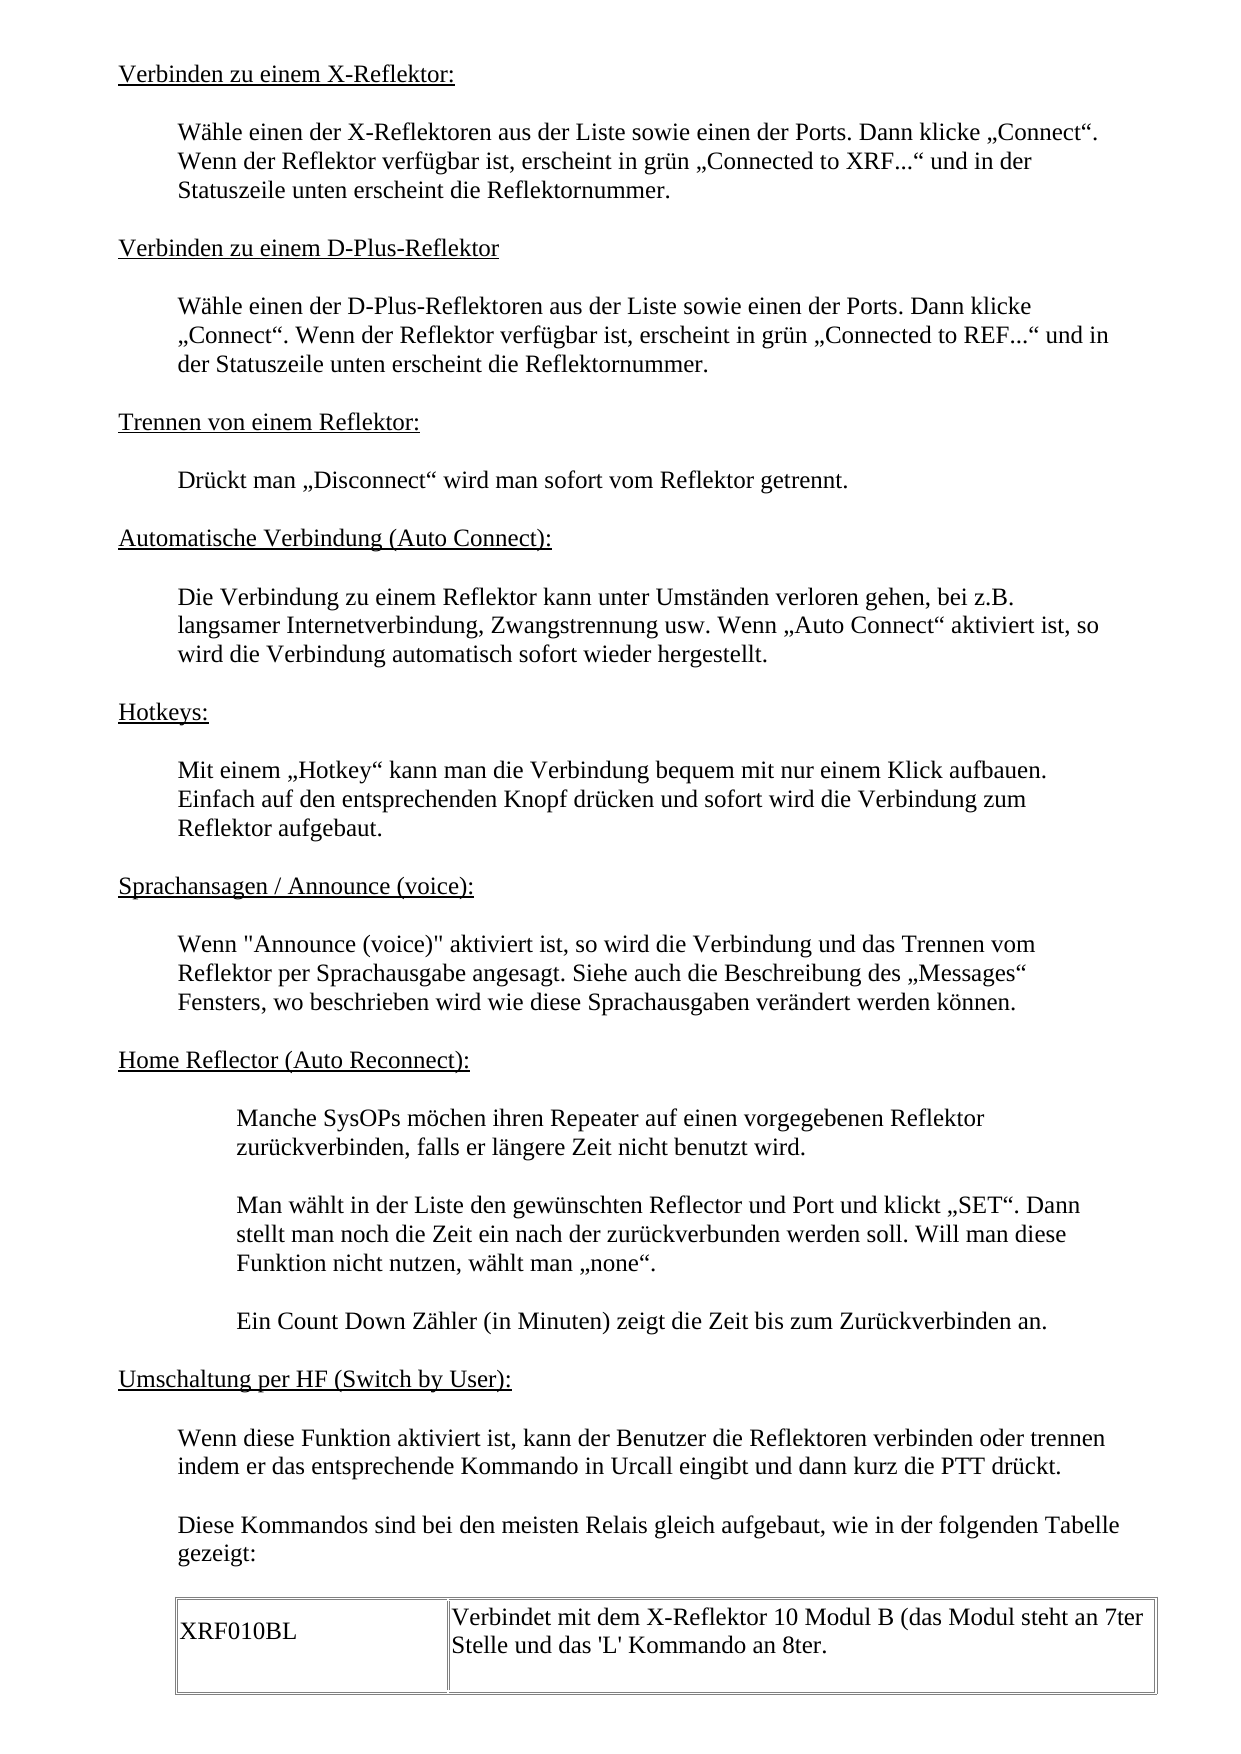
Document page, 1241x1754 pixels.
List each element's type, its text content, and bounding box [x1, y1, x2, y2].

text Man wählt in der Liste den gewünschten Reflector und Port und klickt „SET“. Dann stellt man noch die Zeit ein nach der zurückverbunden werden soll. Will man diese Funktion nicht nutzen, wählt man „none“. [236, 1191, 1122, 1277]
text Wähle einen der D-Plus-Reflektoren aus der Liste sowie einen der Ports. Dann klicke „Connect“. Wenn der Reflektor verfügbar ist, erscheint in grün „Connected to REF...“ und in der Statuszeile unten erscheint die Reflektornummer. [177, 291, 1122, 377]
table_header XRF010BL [178, 1598, 448, 1692]
text Diese Kommandos sind bei den meisten Relais gleich aufgebaut, wie in der folgenden Tabelle gezeigt: [177, 1510, 1122, 1567]
text Trennen von einem Reflektor: [118, 407, 1181, 436]
text Wenn diese Funktion aktiviert ist, kann der Benutzer die Reflektoren verbinden oder trennen indem er das entsprechende Kommando in Urcall eingibt und dann kurz die PTT drückt. [177, 1423, 1122, 1480]
text Home Reflector (Auto Reconnect): [118, 1045, 1122, 1074]
text Manche SysOPs möchen ihren Repeater auf einen vorgegebenen Reflektor zurückverbinden, falls er längere Zeit nicht benutzt wird. [236, 1103, 1122, 1161]
text Die Verbindung zu einem Reflektor kann unter Umständen verloren gehen, bei z.B. langsamer Internetverbindung, Zwangstrennung usw. Wenn „Auto Connect“ aktiviert ist, so wird die Verbindung automatisch sofort wieder hergestellt. [177, 582, 1122, 668]
table_header Verbindet mit dem X-Reflektor 10 Modul B (das Modul steht an 7ter Stelle und das 'L' Kommando an 8ter. [448, 1598, 1154, 1692]
text Mit einem „Hotkey“ kann man die Verbindung bequem mit nur einem Klick aufbauen. Einfach auf den entsprechenden Knopf drücken und sofort wird die Verbindung zum Reflektor aufgebaut. [177, 756, 1122, 842]
text Drückt man „Disconnect“ wird man sofort vom Reflektor getrennt. [177, 465, 1122, 494]
text Sprachansagen / Announce (voice): [118, 871, 1181, 900]
text Verbinden zu einem D-Plus-Reflektor [118, 233, 1181, 262]
text Wenn "Announce (voice)" aktiviert ist, so wird die Verbindung und das Trennen vom Reflektor per Sprachausgabe angesagt. Siehe auch die Beschreibung des „Messages“ Fensters, wo beschrieben wird wie diese Sprachausgaben verändert werden können. [177, 929, 1122, 1016]
text Umschaltung per HF (Switch by User): [118, 1364, 1181, 1393]
text Ein Count Down Zähler (in Minuten) zeigt die Zeit bis zum Zurückverbinden an. [236, 1306, 1122, 1335]
text Automatische Verbindung (Auto Connect): [118, 523, 1181, 552]
text Hotkeys: [118, 697, 1181, 726]
text Wähle einen der X-Reflektoren aus der Liste sowie einen der Ports. Dann klicke „Connect“. Wenn der Reflektor verfügbar ist, erscheint in grün „Connected to XRF...“ und in der Statuszeile unten erscheint die Reflektornummer. [177, 117, 1122, 203]
text Verbinden zu einem X-Reflektor: [118, 59, 1181, 88]
